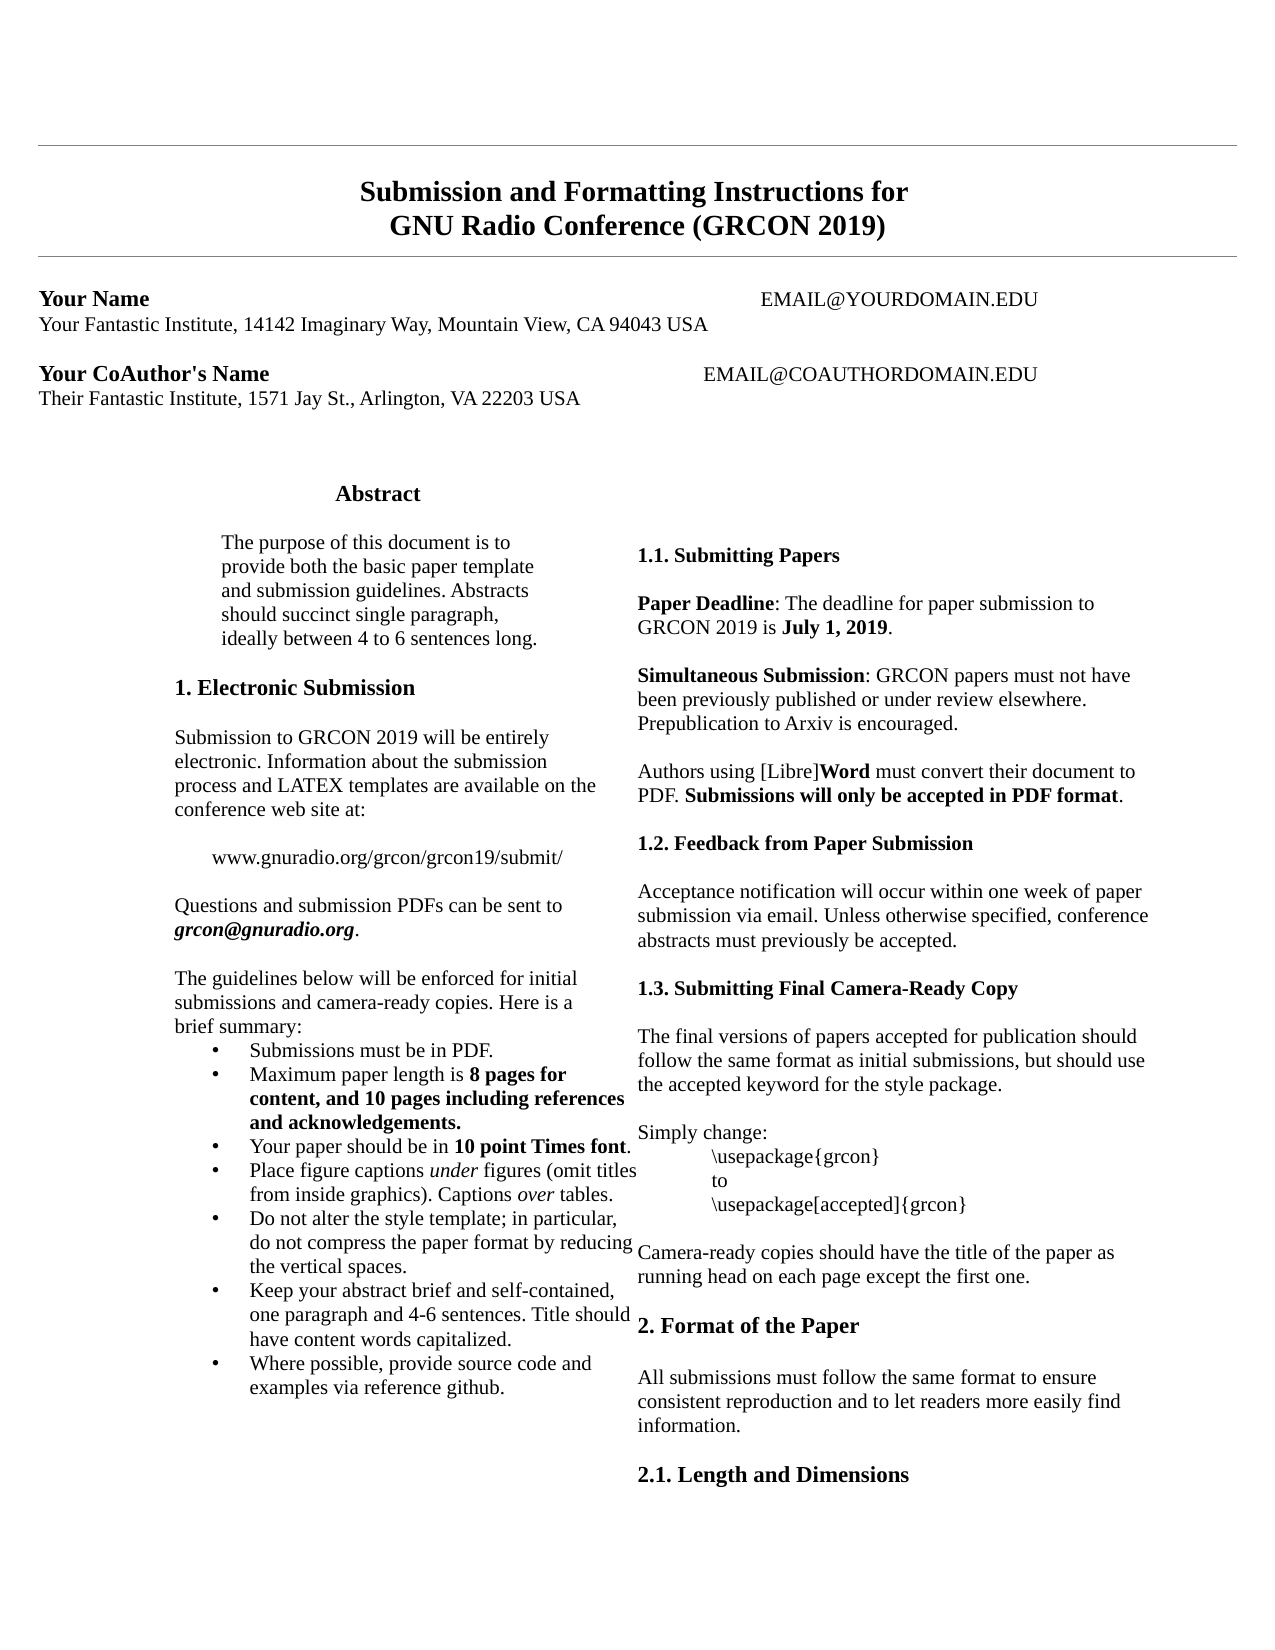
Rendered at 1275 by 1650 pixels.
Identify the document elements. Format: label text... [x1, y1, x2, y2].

text Simultaneous Submission: GRCON papers must not have been previously published or under review elsewhere. Prepublication to Arxiv is encouraged. [637, 663, 1157, 735]
text Paper Deadline: The deadline for paper submission to GRCON 2019 is July 1, 2019. [637, 591, 1157, 639]
text Authors using [Libre]Word must convert their document to PDF. Submissions will only be accepted in PDF format. [637, 759, 1157, 807]
text 2. Format of the Paper [637, 1312, 1157, 1339]
text Their Fantastic Institute, 1571 Jay St., Arlington, VA 22203 USA [38, 386, 1237, 410]
text Your Fantastic Institute, 14142 Imaginary Way, Mountain View, CA 94043 USA [38, 312, 1237, 336]
list Place figure captions under figures (omit titles from inside graphics). Captions over tables. [212, 1158, 637, 1206]
text Submission to GRCON 2019 will be entirely electronic. Information about the submission process and LATEX templates are available on the conference web site at: [174, 725, 600, 821]
text Your CoAuthor's Name EMAIL@COAUTHORDOMAIN.EDU [38, 360, 1237, 386]
text Simply change: [637, 1120, 1157, 1144]
text \usepackage[accepted]{grcon} [637, 1192, 1157, 1216]
text Questions and submission PDFs can be sent to grcon@gnuradio.org. [174, 893, 600, 941]
text Submission and Formatting Instructions for [38, 174, 1237, 208]
text Acceptance notification will occur within one week of paper submission via email. Unless otherwise specified, conference abstracts must previously be accepted. [637, 879, 1157, 952]
text 1.2. Feedback from Paper Submission [637, 831, 1157, 855]
text GNU Radio Conference (GRCON 2019) [38, 208, 1237, 241]
list Your paper should be in 10 point Times font. [212, 1134, 637, 1158]
text Camera-ready copies should have the title of the paper as running head on each page except the first one. [637, 1240, 1157, 1288]
text All submissions must follow the same format to ensure consistent reproduction and to let readers more easily find information. [637, 1365, 1157, 1437]
text Your Name EMAIL@YOURDOMAIN.EDU [38, 285, 1237, 312]
text Abstract [118, 480, 637, 506]
text The guidelines below will be enforced for initial submissions and camera-ready copies. Here is a brief summary: [174, 966, 600, 1038]
text The final versions of papers accepted for publication should follow the same format as initial submissions, but should use the accepted keyword for the style package. [637, 1024, 1157, 1096]
text www.gnuradio.org/grcon/grcon19/submit/ [174, 845, 600, 869]
text 1. Electronic Submission [174, 674, 600, 701]
list Where possible, provide source code and examples via reference github. [212, 1351, 637, 1399]
list Maximum paper length is 8 pages for content, and 10 pages including references and acknowledgements. [212, 1062, 637, 1134]
list Do not alter the style template; in particular, do not compress the paper format by reducing the vertical spaces. [212, 1206, 637, 1278]
text The purpose of this document is to provide both the basic paper template and submission guidelines. Abstracts should succinct single paragraph, ideally between 4 to 6 sentences long. [221, 530, 544, 650]
text 1.3. Submitting Final Camera-Ready Copy [637, 976, 1157, 1000]
text 2.1. Length and Dimensions [637, 1461, 1157, 1488]
text to [637, 1168, 1157, 1192]
list Submissions must be in PDF. [212, 1038, 637, 1062]
list Keep your abstract brief and self-contained, one paragraph and 4-6 sentences. Title should have content words capitalized. [212, 1278, 637, 1351]
text 1.1. Submitting Papers [637, 542, 1157, 567]
text \usepackage{grcon} [637, 1144, 1157, 1168]
